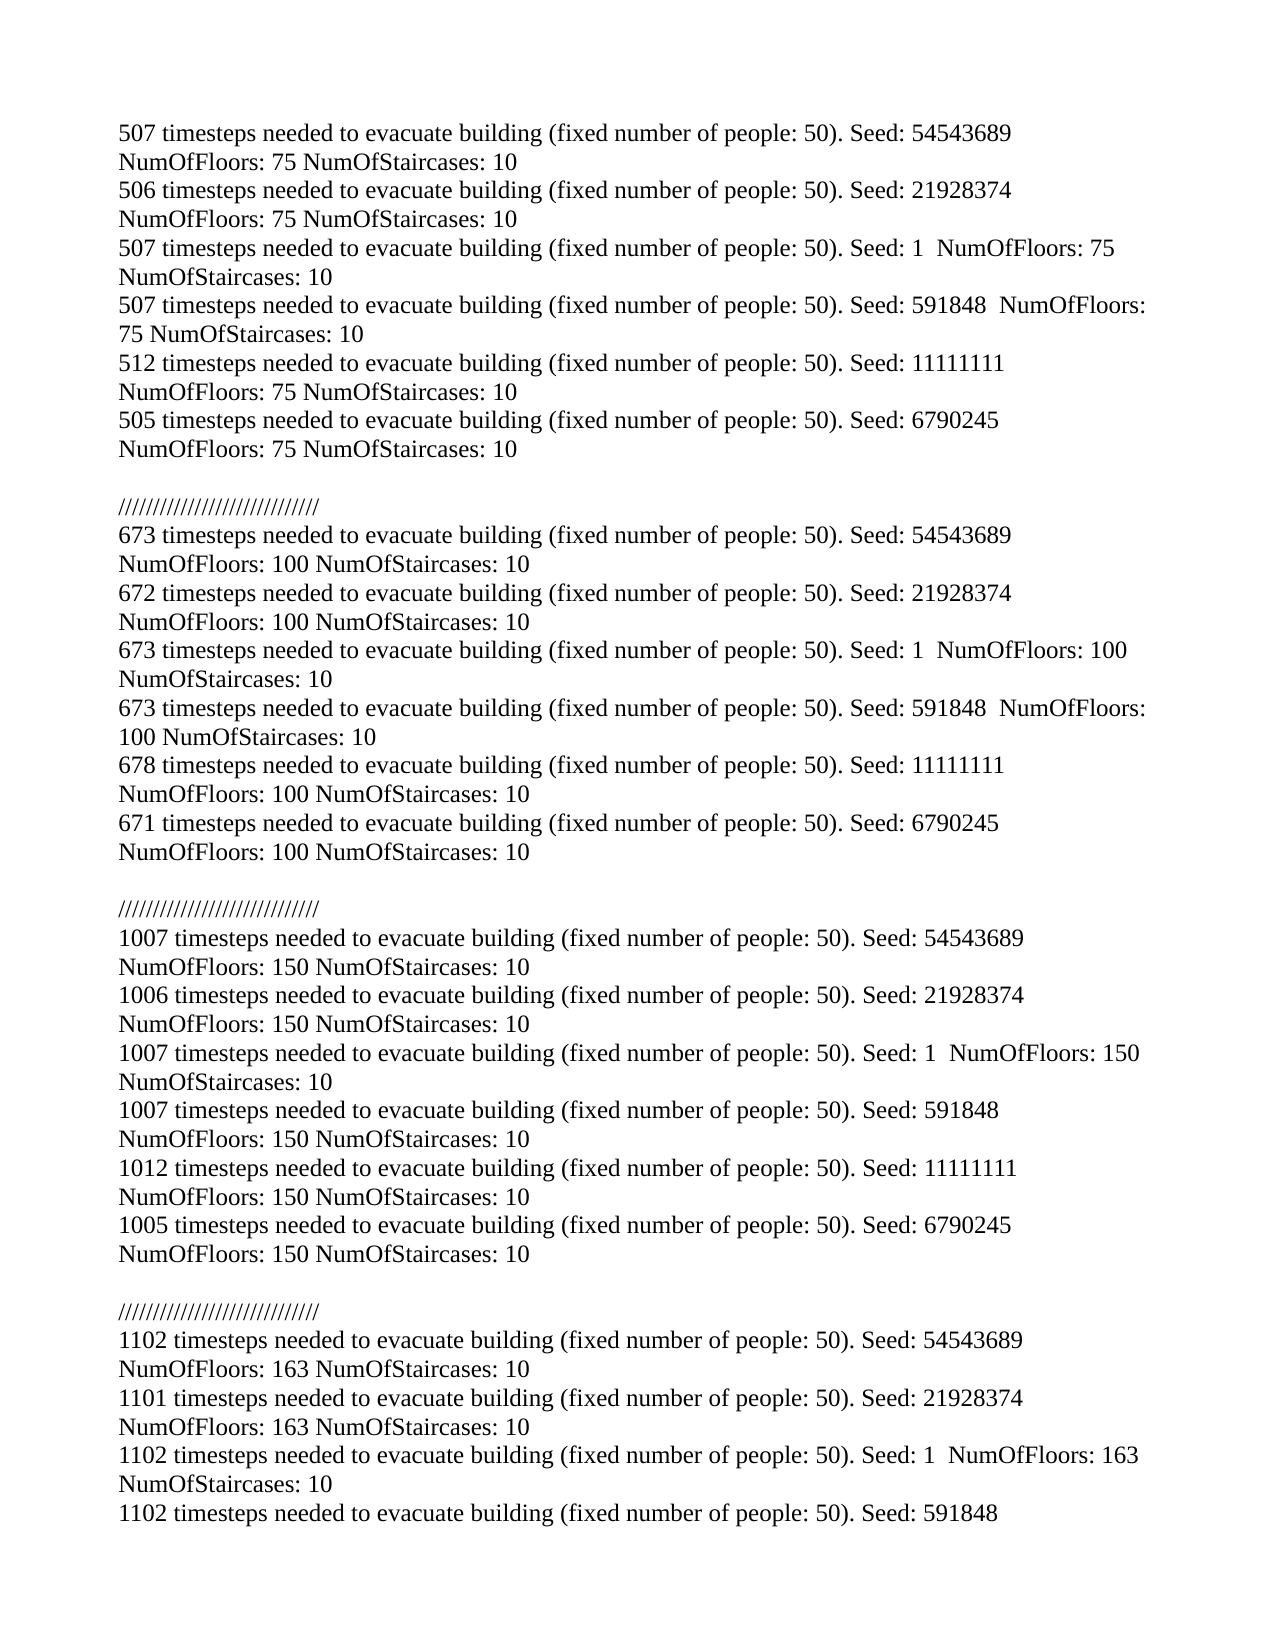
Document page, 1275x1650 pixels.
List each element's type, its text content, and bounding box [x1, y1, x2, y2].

text 505 timesteps needed to evacuate building (fixed number of people: 50). Seed: 6790245 NumOfFloors: 75 NumOfStaircases: 10 [118, 406, 1157, 463]
text 1102 timesteps needed to evacuate building (fixed number of people: 50). Seed: 591848 [118, 1498, 1157, 1527]
text 507 timesteps needed to evacuate building (fixed number of people: 50). Seed: 54543689 NumOfFloors: 75 NumOfStaircases: 10 [118, 118, 1157, 176]
text 671 timesteps needed to evacuate building (fixed number of people: 50). Seed: 6790245 NumOfFloors: 100 NumOfStaircases: 10 [118, 808, 1157, 866]
text 672 timesteps needed to evacuate building (fixed number of people: 50). Seed: 21928374 NumOfFloors: 100 NumOfStaircases: 10 [118, 578, 1157, 636]
text 678 timesteps needed to evacuate building (fixed number of people: 50). Seed: 11111111 NumOfFloors: 100 NumOfStaircases: 10 [118, 751, 1157, 808]
text 1012 timesteps needed to evacuate building (fixed number of people: 50). Seed: 11111111 NumOfFloors: 150 NumOfStaircases: 10 [118, 1153, 1157, 1211]
text 1006 timesteps needed to evacuate building (fixed number of people: 50). Seed: 21928374 NumOfFloors: 150 NumOfStaircases: 10 [118, 981, 1157, 1038]
text 1102 timesteps needed to evacuate building (fixed number of people: 50). Seed: 54543689 NumOfFloors: 163 NumOfStaircases: 10 [118, 1326, 1157, 1383]
text ///////////////////////////// [118, 492, 1157, 521]
text 1007 timesteps needed to evacuate building (fixed number of people: 50). Seed: 591848 NumOfFloors: 150 NumOfStaircases: 10 [118, 1096, 1157, 1153]
text 512 timesteps needed to evacuate building (fixed number of people: 50). Seed: 11111111 NumOfFloors: 75 NumOfStaircases: 10 [118, 348, 1157, 406]
text 673 timesteps needed to evacuate building (fixed number of people: 50). Seed: 54543689 NumOfFloors: 100 NumOfStaircases: 10 [118, 521, 1157, 578]
text ///////////////////////////// [118, 894, 1157, 923]
text 673 timesteps needed to evacuate building (fixed number of people: 50). Seed: 591848 NumOfFloors: 100 NumOfStaircases: 10 [118, 693, 1157, 751]
text 1101 timesteps needed to evacuate building (fixed number of people: 50). Seed: 21928374 NumOfFloors: 163 NumOfStaircases: 10 [118, 1383, 1157, 1441]
text 507 timesteps needed to evacuate building (fixed number of people: 50). Seed: 591848 NumOfFloors: 75 NumOfStaircases: 10 [118, 291, 1157, 348]
text 673 timesteps needed to evacuate building (fixed number of people: 50). Seed: 1 NumOfFloors: 100 NumOfStaircases: 10 [118, 636, 1157, 693]
text 507 timesteps needed to evacuate building (fixed number of people: 50). Seed: 1 NumOfFloors: 75 NumOfStaircases: 10 [118, 233, 1157, 291]
text ///////////////////////////// [118, 1297, 1157, 1326]
text 1007 timesteps needed to evacuate building (fixed number of people: 50). Seed: 1 NumOfFloors: 150 NumOfStaircases: 10 [118, 1038, 1157, 1096]
text 1007 timesteps needed to evacuate building (fixed number of people: 50). Seed: 54543689 NumOfFloors: 150 NumOfStaircases: 10 [118, 923, 1157, 981]
text 1102 timesteps needed to evacuate building (fixed number of people: 50). Seed: 1 NumOfFloors: 163 NumOfStaircases: 10 [118, 1441, 1157, 1498]
text 506 timesteps needed to evacuate building (fixed number of people: 50). Seed: 21928374 NumOfFloors: 75 NumOfStaircases: 10 [118, 176, 1157, 233]
text 1005 timesteps needed to evacuate building (fixed number of people: 50). Seed: 6790245 NumOfFloors: 150 NumOfStaircases: 10 [118, 1211, 1157, 1268]
